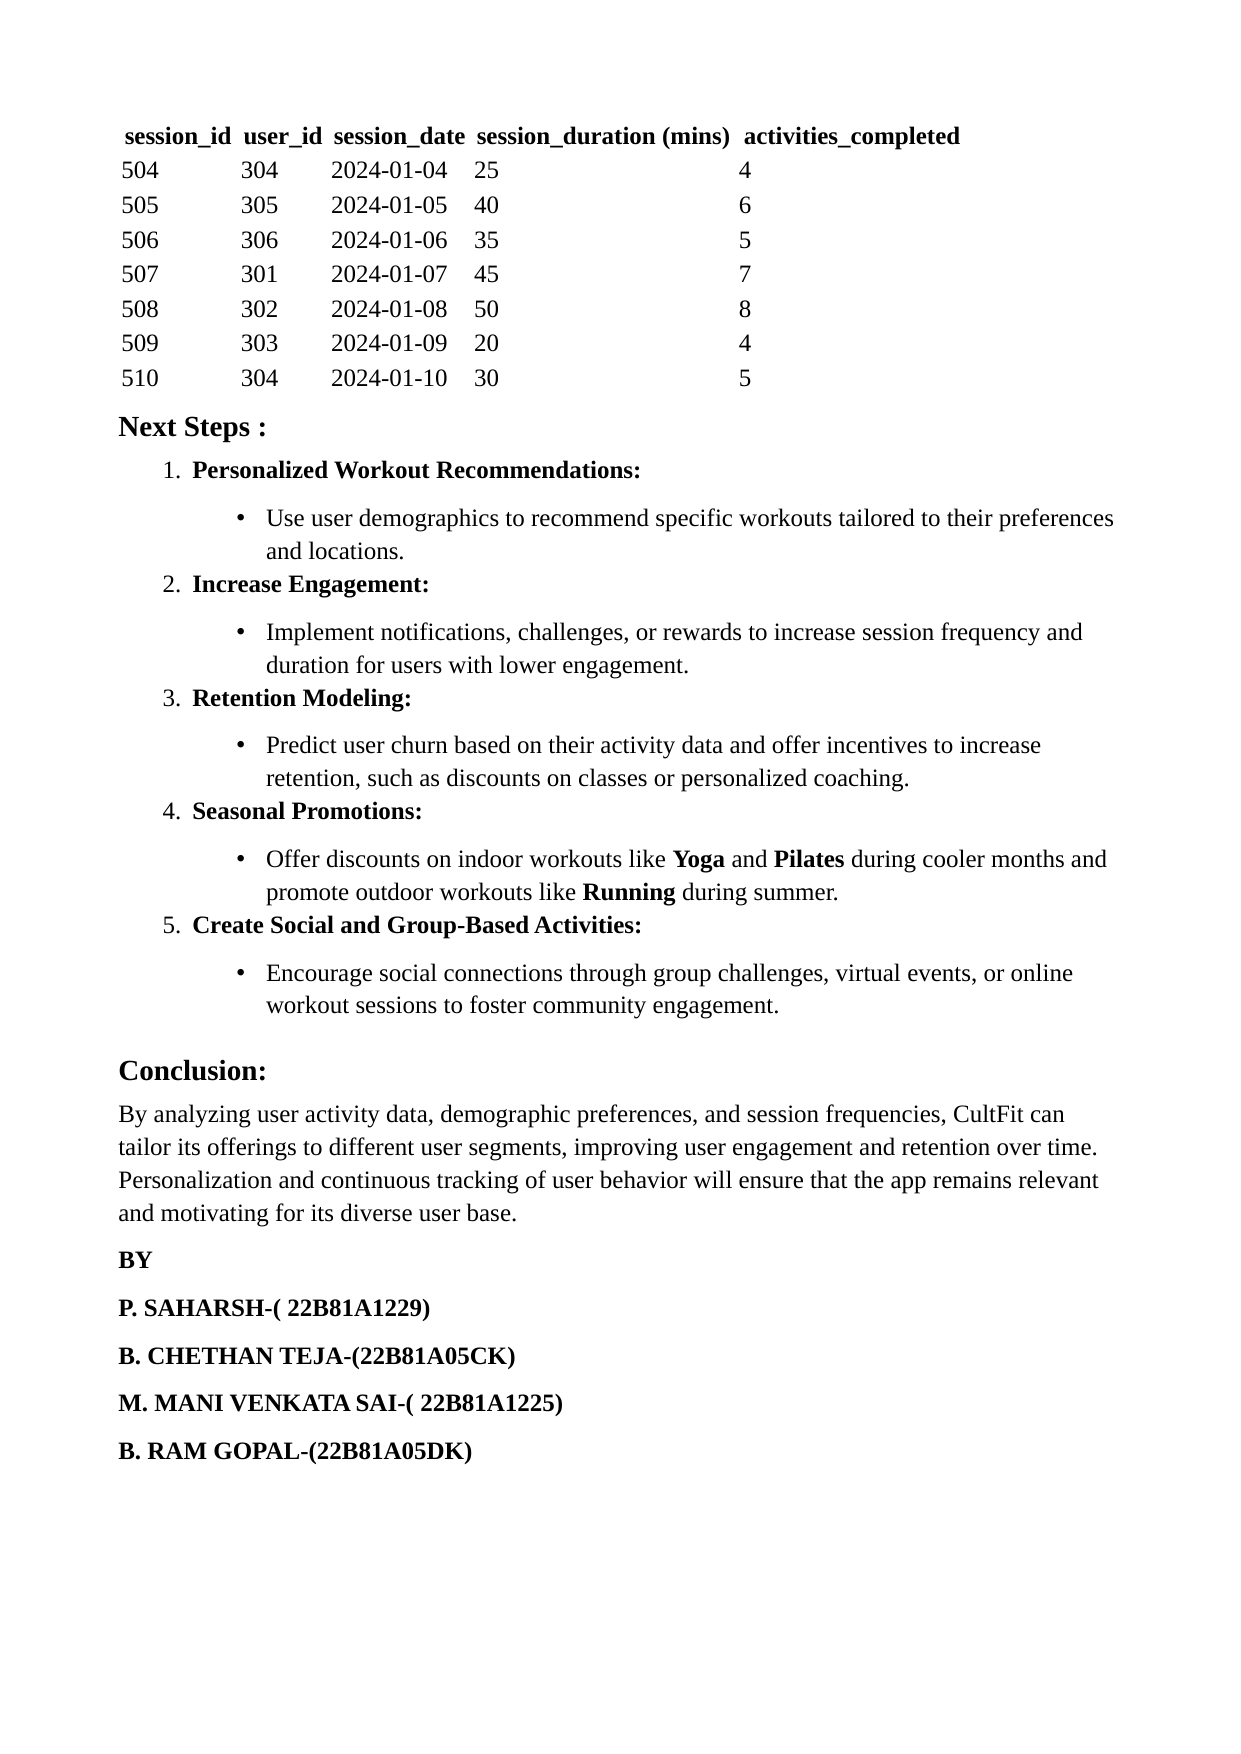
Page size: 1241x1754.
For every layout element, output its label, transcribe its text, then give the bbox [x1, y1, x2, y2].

table_cell 5 [736, 222, 968, 256]
table_cell 2024-01-05 [328, 187, 471, 222]
list Create Social and Group-Based Activities: [162, 910, 1122, 939]
table_cell 35 [471, 222, 736, 256]
table_cell 20 [471, 326, 736, 360]
table_cell 6 [736, 187, 968, 222]
table_header session_id [118, 118, 238, 153]
table_cell 505 [118, 187, 238, 222]
list Offer discounts on indoor workouts like Yoga and Pilates during cooler months and promote outdoor workouts like Running during summer. [236, 844, 1122, 906]
table_cell 304 [238, 153, 328, 187]
table_cell 305 [238, 187, 328, 222]
text By analyzing user activity data, demographic preferences, and session frequencies, CultFit can tailor its offerings to different user segments, improving user engagement and retention over time. Personalization and continuous tracking of user behavior will ensure that the app remains relevant and motivating for its diverse user base. [118, 1099, 1122, 1227]
table_header session_duration (mins) [471, 118, 736, 153]
text P. SAHARSH-( 22B81A1229) [118, 1293, 1122, 1322]
table_cell 5 [736, 360, 968, 395]
table_cell 303 [238, 326, 328, 360]
text B. CHETHAN TEJA-(22B81A05CK) [118, 1341, 1122, 1369]
table_cell 301 [238, 256, 328, 291]
table_cell 40 [471, 187, 736, 222]
list Use user demographics to recommend specific workouts tailored to their preferences and locations. [236, 503, 1122, 565]
table_cell 510 [118, 360, 238, 395]
list Encourage social connections through group challenges, virtual events, or online workout sessions to foster community engagement. [236, 958, 1122, 1019]
table_cell 4 [736, 153, 968, 187]
subtitle Next Steps : [118, 409, 1122, 443]
table_cell 7 [736, 256, 968, 291]
table_cell 25 [471, 153, 736, 187]
table_cell 507 [118, 256, 238, 291]
table_cell 4 [736, 326, 968, 360]
table_header session_date [328, 118, 471, 153]
table_header activities_completed [736, 118, 968, 153]
subtitle Conclusion: [118, 1053, 1122, 1086]
table_cell 306 [238, 222, 328, 256]
table_cell 2024-01-07 [328, 256, 471, 291]
table_header user_id [238, 118, 328, 153]
table_cell 2024-01-04 [328, 153, 471, 187]
table_cell 509 [118, 326, 238, 360]
table_cell 45 [471, 256, 736, 291]
table_cell 2024-01-10 [328, 360, 471, 395]
list Predict user churn based on their activity data and offer incentives to increase retention, such as discounts on classes or personalized coaching. [236, 730, 1122, 792]
table_cell 506 [118, 222, 238, 256]
table_cell 2024-01-06 [328, 222, 471, 256]
table_cell 304 [238, 360, 328, 395]
table_cell 2024-01-08 [328, 291, 471, 326]
table_cell 8 [736, 291, 968, 326]
table_cell 50 [471, 291, 736, 326]
list Increase Engagement: [162, 569, 1122, 598]
table_cell 504 [118, 153, 238, 187]
list Seasonal Promotions: [162, 796, 1122, 825]
list Personalized Workout Recommendations: [162, 455, 1122, 484]
list Implement notifications, challenges, or rewards to increase session frequency and duration for users with lower engagement. [236, 617, 1122, 678]
table_cell 30 [471, 360, 736, 395]
list Retention Modeling: [162, 683, 1122, 711]
table_cell 302 [238, 291, 328, 326]
table_cell 2024-01-09 [328, 326, 471, 360]
text B. RAM GOPAL-(22B81A05DK) [118, 1436, 1122, 1465]
table_cell 508 [118, 291, 238, 326]
text M. MANI VENKATA SAI-( 22B81A1225) [118, 1388, 1122, 1417]
text BY [118, 1246, 1122, 1274]
